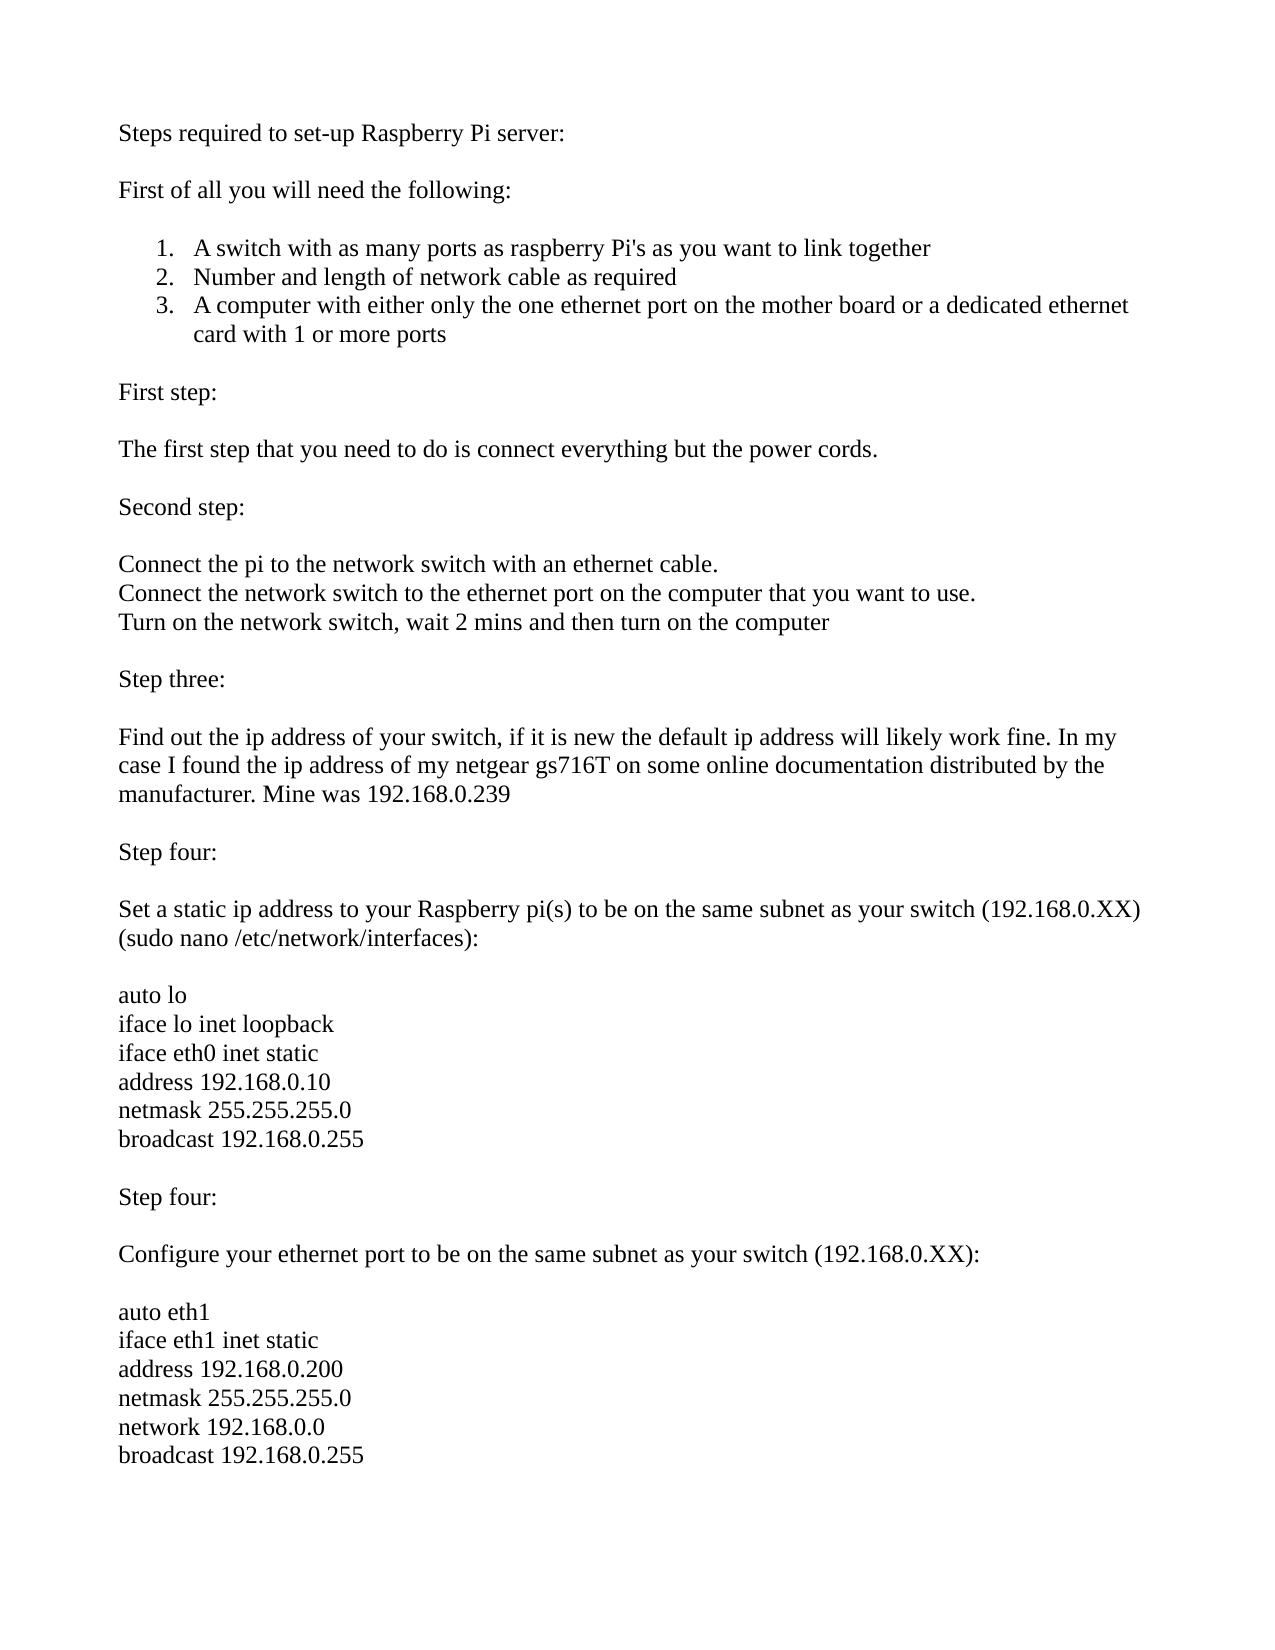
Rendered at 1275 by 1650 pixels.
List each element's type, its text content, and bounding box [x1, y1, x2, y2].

text netmask 255.255.255.0 [118, 1096, 1157, 1124]
text Step three: [118, 664, 1157, 693]
text network 192.168.0.0 [118, 1412, 1157, 1441]
text address 192.168.0.200 [118, 1354, 1157, 1383]
text address 192.168.0.10 [118, 1067, 1157, 1096]
text iface eth0 inet static [118, 1038, 1157, 1067]
text First step: [118, 377, 1157, 406]
list A switch with as many ports as raspberry Pi's as you want to link together [156, 233, 1157, 262]
text Turn on the network switch, wait 2 mins and then turn on the computer [118, 607, 1157, 636]
text netmask 255.255.255.0 [118, 1383, 1157, 1412]
text Step four: [118, 837, 1157, 866]
text Connect the pi to the network switch with an ethernet cable. [118, 549, 1157, 578]
list A computer with either only the one ethernet port on the mother board or a dedicated ethernet card with 1 or more ports [156, 291, 1157, 348]
text iface lo inet loopback [118, 1009, 1157, 1038]
text Steps required to set-up Raspberry Pi server: [118, 118, 1157, 147]
text First of all you will need the following: [118, 176, 1157, 204]
list Number and length of network cable as required [156, 262, 1157, 291]
text The first step that you need to do is connect everything but the power cords. [118, 434, 1157, 463]
text broadcast 192.168.0.255 [118, 1441, 1157, 1469]
text Find out the ip address of your switch, if it is new the default ip address will likely work fine. In my case I found the ip address of my netgear gs716T on some online documentation distributed by the manufacturer. Mine was 192.168.0.239 [118, 722, 1157, 808]
text broadcast 192.168.0.255 [118, 1124, 1157, 1153]
text iface eth1 inet static [118, 1326, 1157, 1354]
text auto eth1 [118, 1297, 1157, 1326]
text Configure your ethernet port to be on the same subnet as your switch (192.168.0.XX): [118, 1239, 1157, 1268]
text Connect the network switch to the ethernet port on the computer that you want to use. [118, 578, 1157, 607]
text Second step: [118, 492, 1157, 521]
text Set a static ip address to your Raspberry pi(s) to be on the same subnet as your switch (192.168.0.XX) (sudo nano /etc/network/interfaces): [118, 894, 1157, 952]
text auto lo [118, 981, 1157, 1009]
text Step four: [118, 1182, 1157, 1211]
